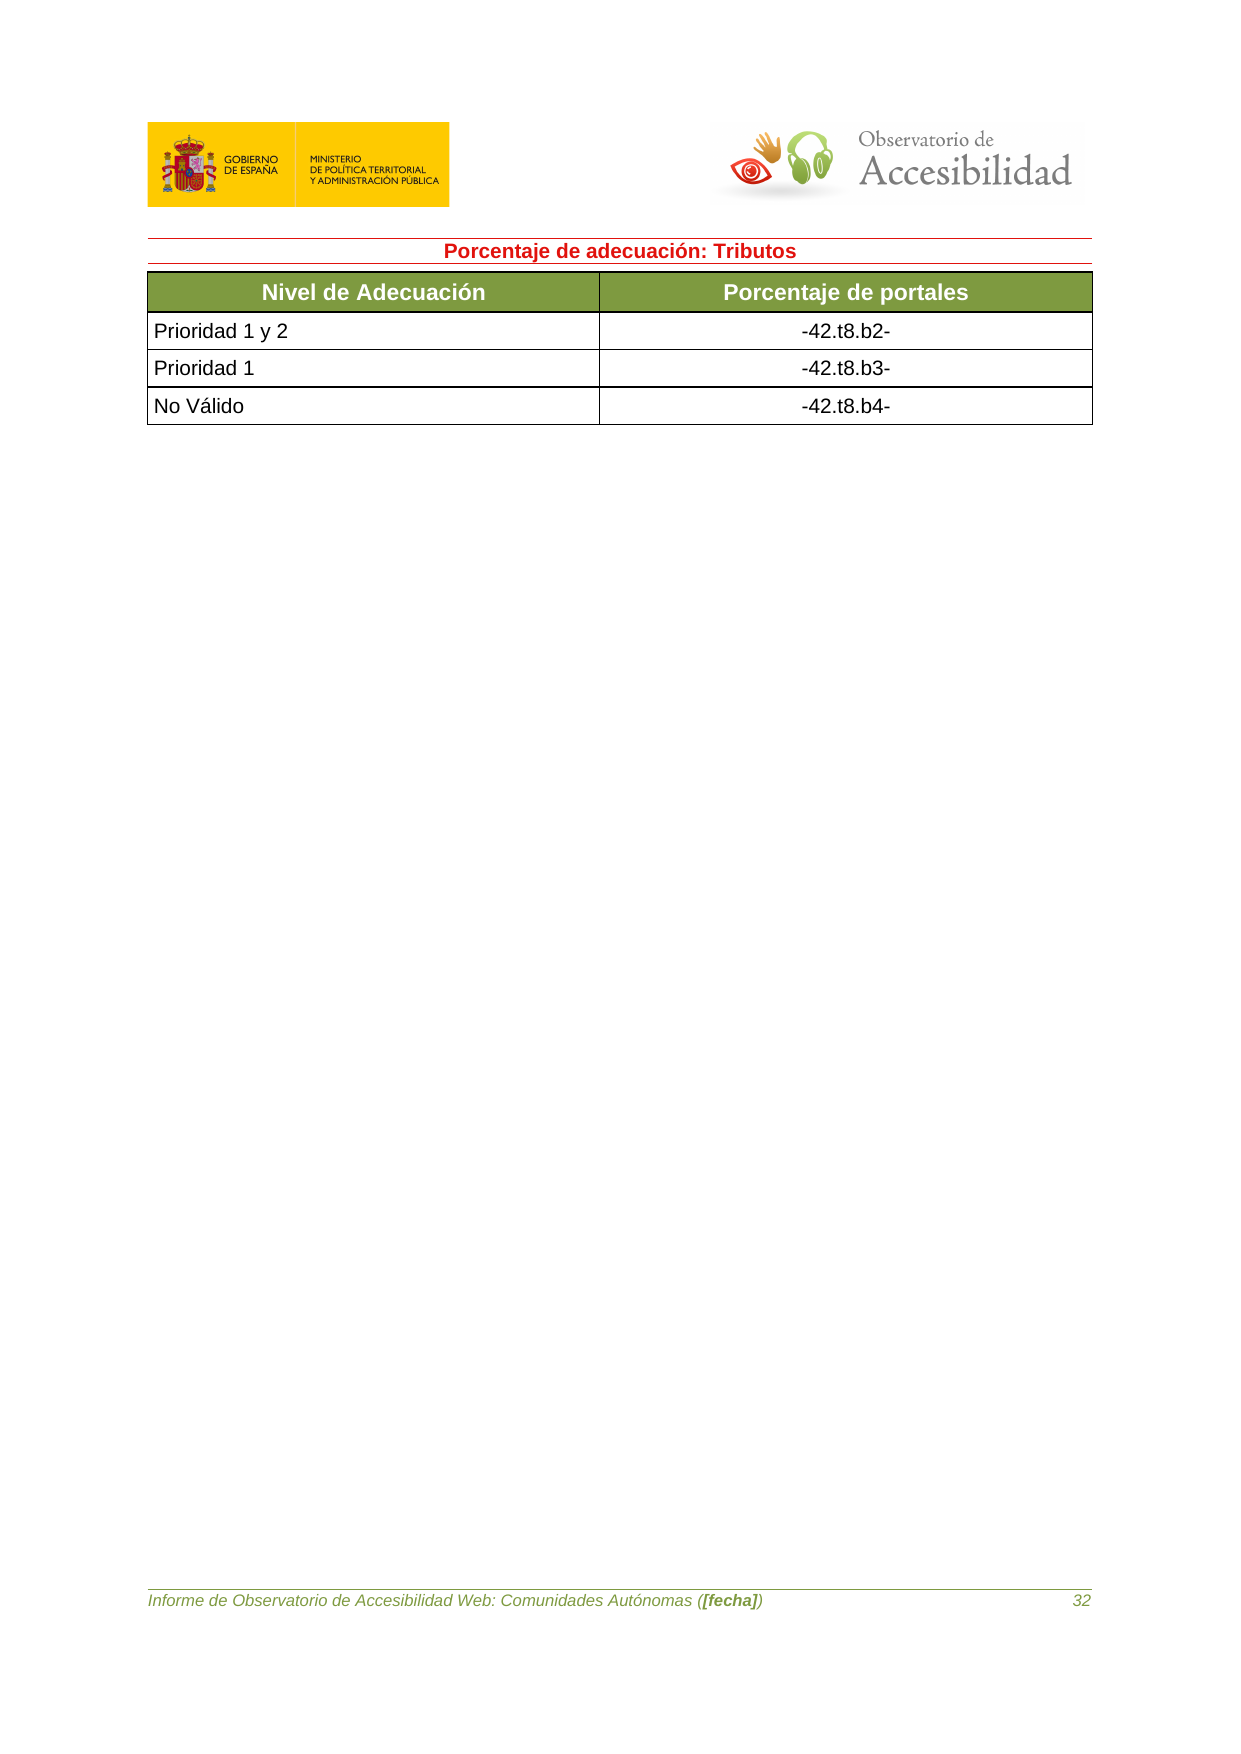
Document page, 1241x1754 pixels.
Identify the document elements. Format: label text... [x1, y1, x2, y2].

table_cell -42.t8.b2- [600, 313, 1092, 349]
table_cell -42.t8.b4- [600, 388, 1092, 424]
table_header Nivel de Adecuación [148, 273, 599, 311]
table_cell Prioridad 1 [148, 350, 599, 386]
table_header Porcentaje de portales [600, 273, 1092, 311]
table_cell -42.t8.b3- [600, 350, 1092, 386]
table_cell No Válido [148, 388, 599, 424]
text Porcentaje de adecuación: Tributos [148, 239, 1092, 263]
table_cell Prioridad 1 y 2 [148, 313, 599, 349]
